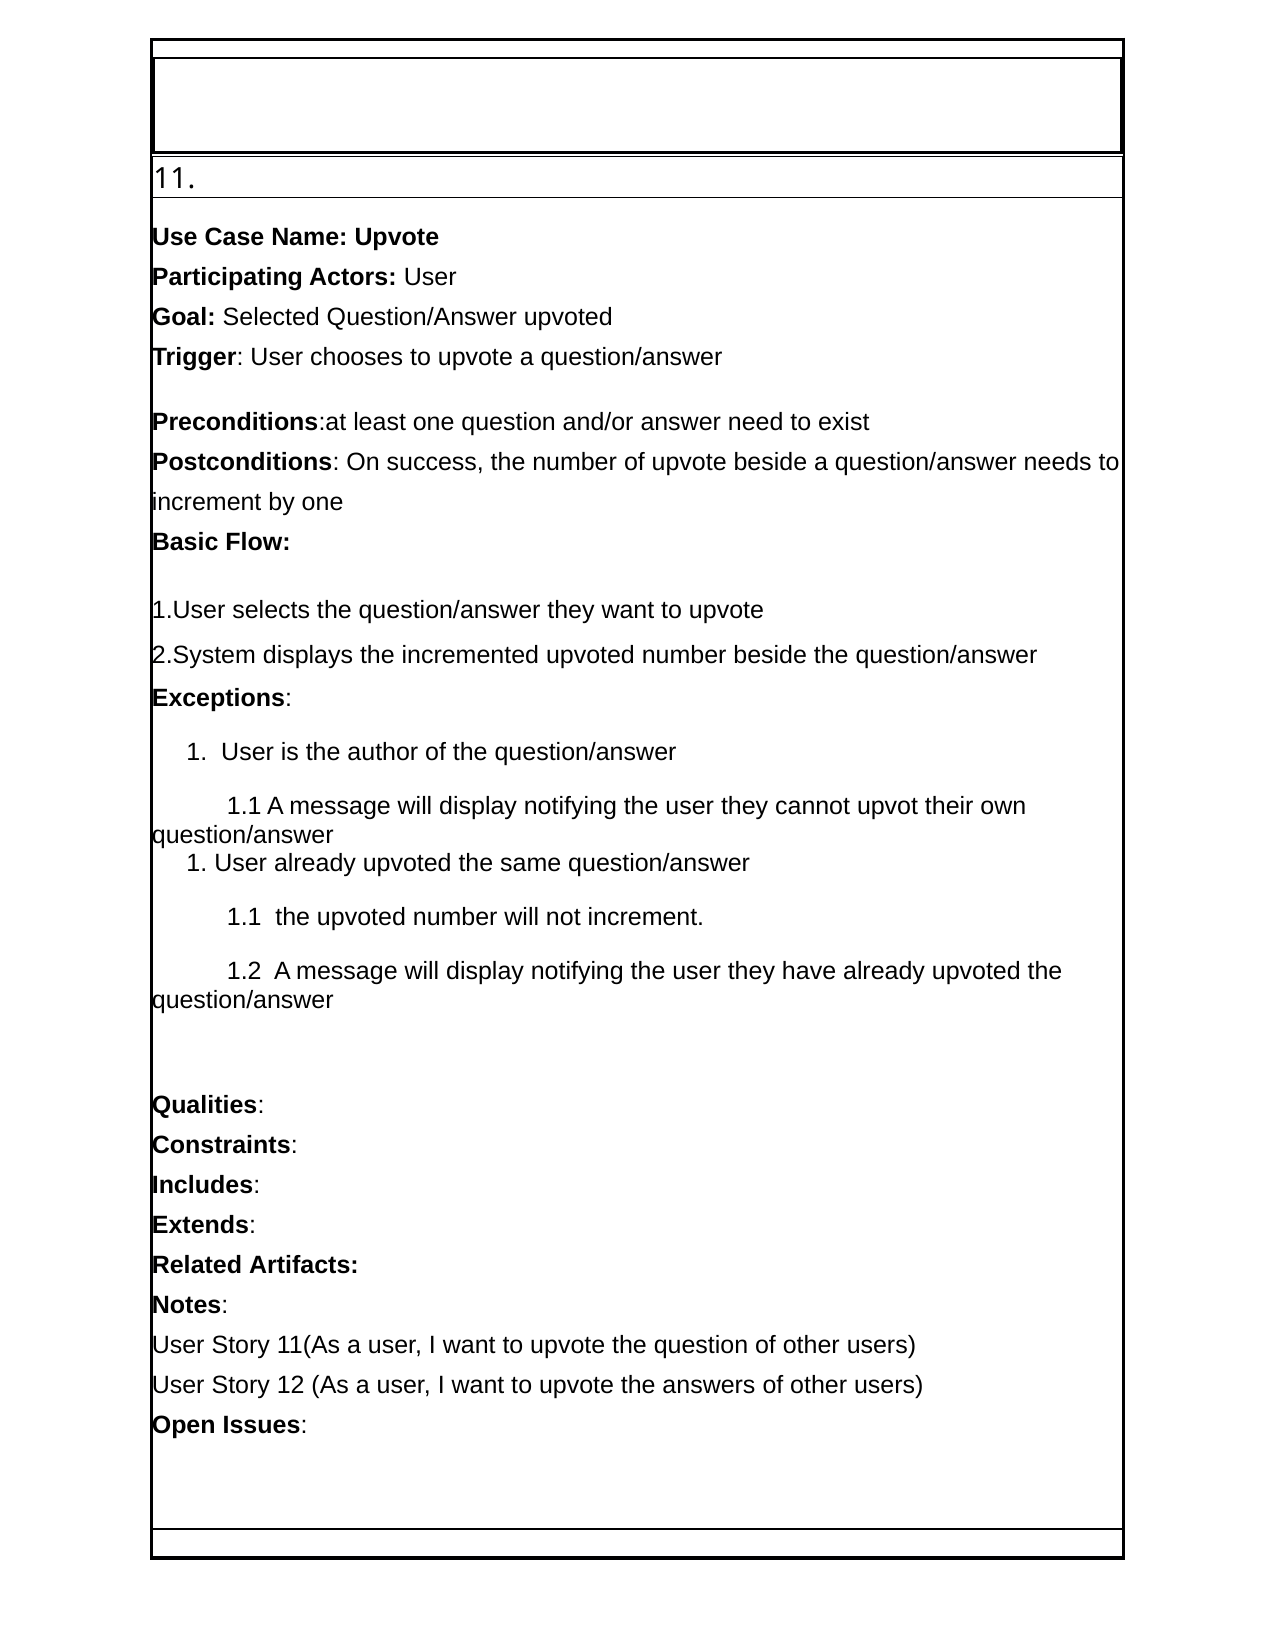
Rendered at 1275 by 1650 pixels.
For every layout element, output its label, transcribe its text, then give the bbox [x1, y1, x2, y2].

text 1.1 the upvoted number will not increment. [153, 902, 1122, 931]
list System displays the incremented upvoted number beside the question/answer [153, 629, 1122, 669]
text Preconditions:at least one question and/or answer need to exist Postconditions: On success, the number of upvote beside a question/answer needs to increment by one Basic Flow: [153, 395, 1122, 555]
subtitle 11. [153, 157, 1122, 197]
text 1.2 A message will display notifying the user they have already upvoted the question/answer [153, 956, 1122, 1013]
text Use Case Name: Upvote Participating Actors: User Goal: Selected Question/Answer upvoted Trigger: User chooses to upvote a question/answer [153, 210, 1122, 370]
text 1. User is the author of the question/answer [153, 737, 1122, 766]
list User selects the question/answer they want to upvote [153, 583, 1122, 623]
text 1.1 A message will display notifying the user they cannot upvot their own question/answer 1. User already upvoted the same question/answer [153, 791, 1122, 877]
text Exceptions: [153, 672, 1122, 712]
text Qualities: Constraints: Includes: Extends: Related Artifacts: Notes: User Story 11(As a user, I want to upvote the question of other users) User Story 12 (As a user, I want to upvote the answers of other users) Open Issues: [153, 1038, 1122, 1438]
